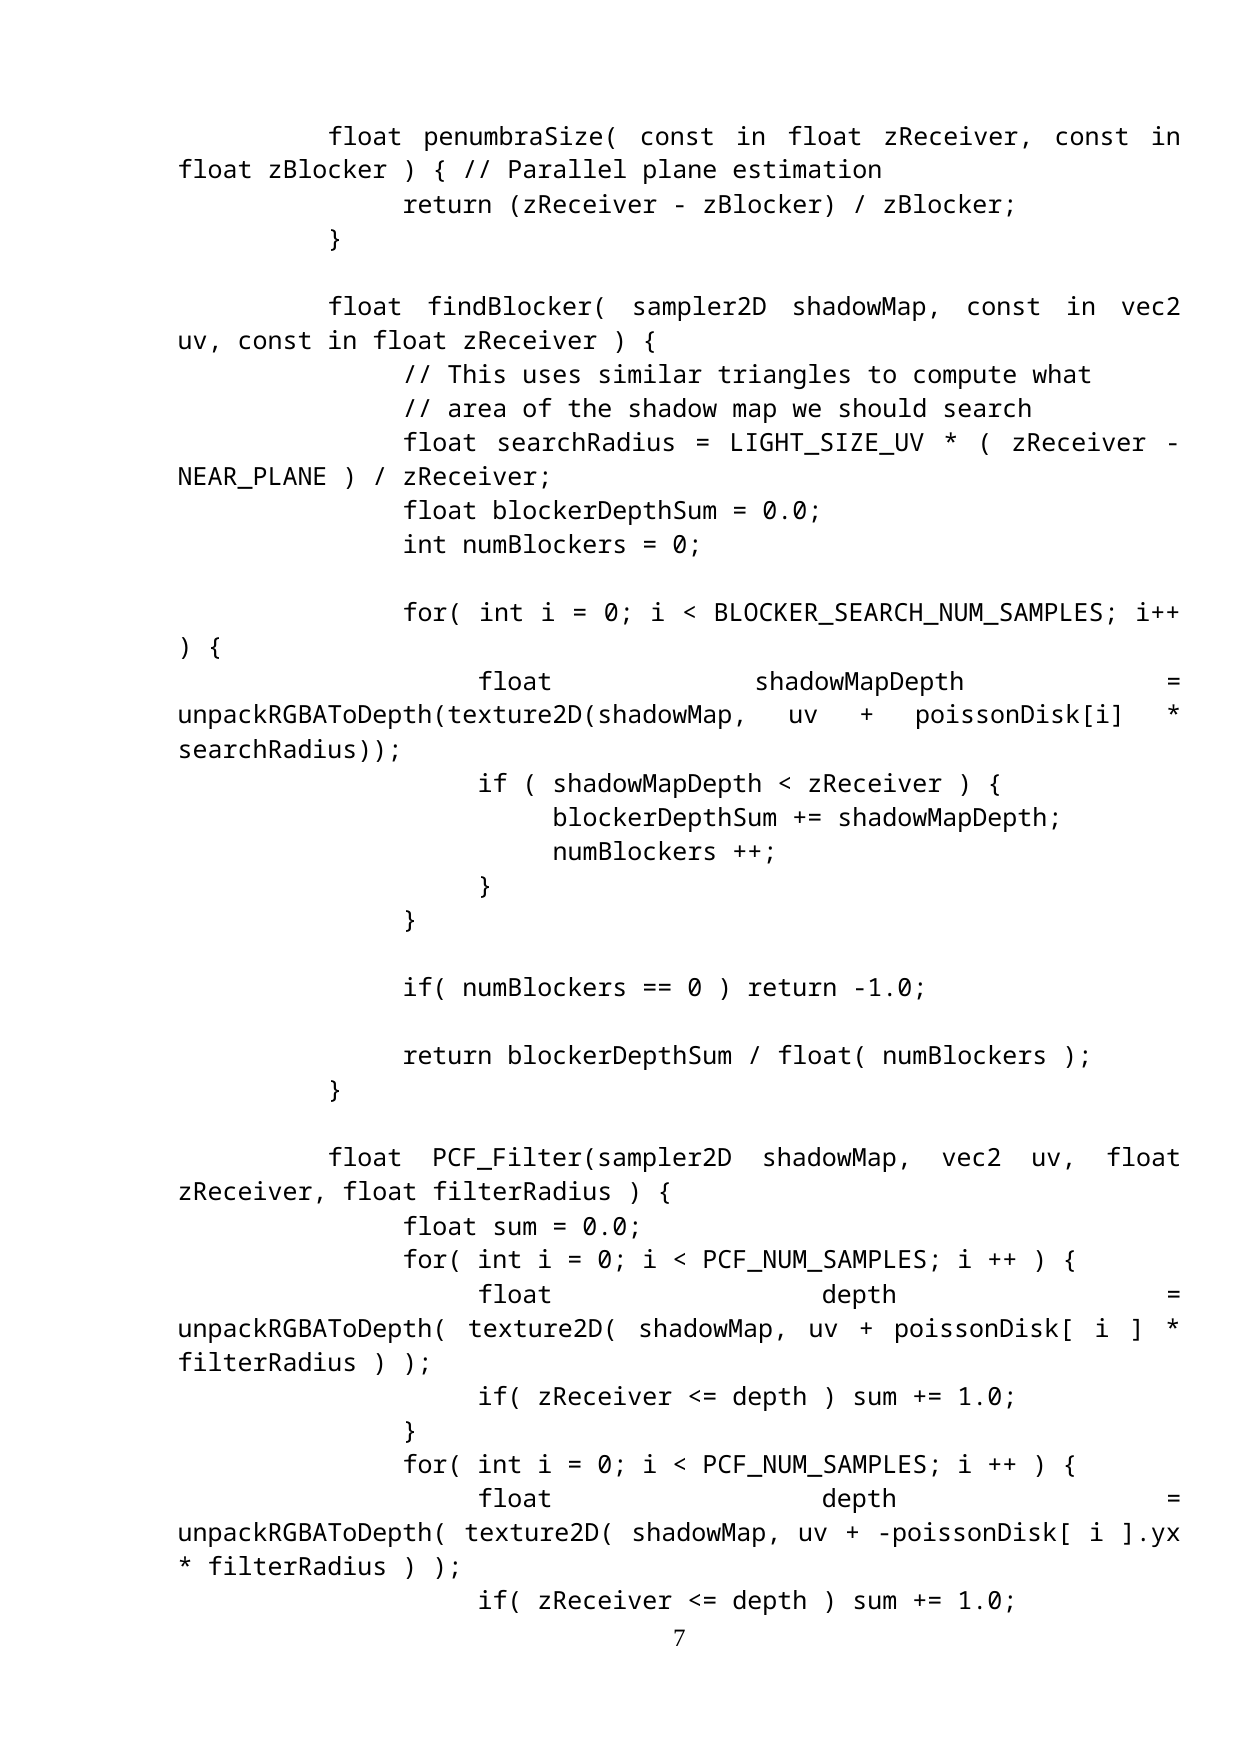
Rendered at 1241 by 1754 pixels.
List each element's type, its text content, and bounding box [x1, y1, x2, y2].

text } [177, 867, 1181, 902]
text if( numBlockers == 0 ) return -1.0; [177, 970, 1181, 1004]
text float searchRadius = LIGHT_SIZE_UV * ( zReceiver - NEAR_PLANE ) / zReceiver; [177, 425, 1181, 493]
text float penumbraSize( const in float zReceiver, const in float zBlocker ) { // Parallel plane estimation [177, 118, 1181, 186]
text if( zReceiver <= depth ) sum += 1.0; [177, 1583, 1181, 1617]
text float PCF_Filter(sampler2D shadowMap, vec2 uv, float zReceiver, float filterRadius ) { [177, 1140, 1181, 1208]
text numBlockers ++; [177, 833, 1181, 867]
text if( zReceiver <= depth ) sum += 1.0; [177, 1378, 1181, 1412]
text float shadowMapDepth = unpackRGBAToDepth(texture2D(shadowMap, uv + poissonDisk[i] * searchRadius)); [177, 663, 1181, 765]
text } [177, 1072, 1181, 1106]
text float depth = unpackRGBAToDepth( texture2D( shadowMap, uv + poissonDisk[ i ] * filterRadius ) ); [177, 1276, 1181, 1378]
text } [177, 220, 1181, 254]
text for( int i = 0; i < BLOCKER_SEARCH_NUM_SAMPLES; i++ ) { [177, 595, 1181, 663]
text } [177, 902, 1181, 936]
text // This uses similar triangles to compute what [177, 357, 1181, 391]
text for( int i = 0; i < PCF_NUM_SAMPLES; i ++ ) { [177, 1447, 1181, 1481]
text float blockerDepthSum = 0.0; [177, 493, 1181, 527]
text // area of the shadow map we should search [177, 391, 1181, 425]
text return blockerDepthSum / float( numBlockers ); [177, 1038, 1181, 1072]
text if ( shadowMapDepth < zReceiver ) { [177, 765, 1181, 799]
text blockerDepthSum += shadowMapDepth; [177, 799, 1181, 833]
text } [177, 1412, 1181, 1447]
text float findBlocker( sampler2D shadowMap, const in vec2 uv, const in float zReceiver ) { [177, 288, 1181, 357]
text for( int i = 0; i < PCF_NUM_SAMPLES; i ++ ) { [177, 1242, 1181, 1276]
text float sum = 0.0; [177, 1208, 1181, 1242]
text float depth = unpackRGBAToDepth( texture2D( shadowMap, uv + -poissonDisk[ i ].yx * filterRadius ) ); [177, 1481, 1181, 1583]
text return (zReceiver - zBlocker) / zBlocker; [177, 186, 1181, 220]
text int numBlockers = 0; [177, 527, 1181, 561]
